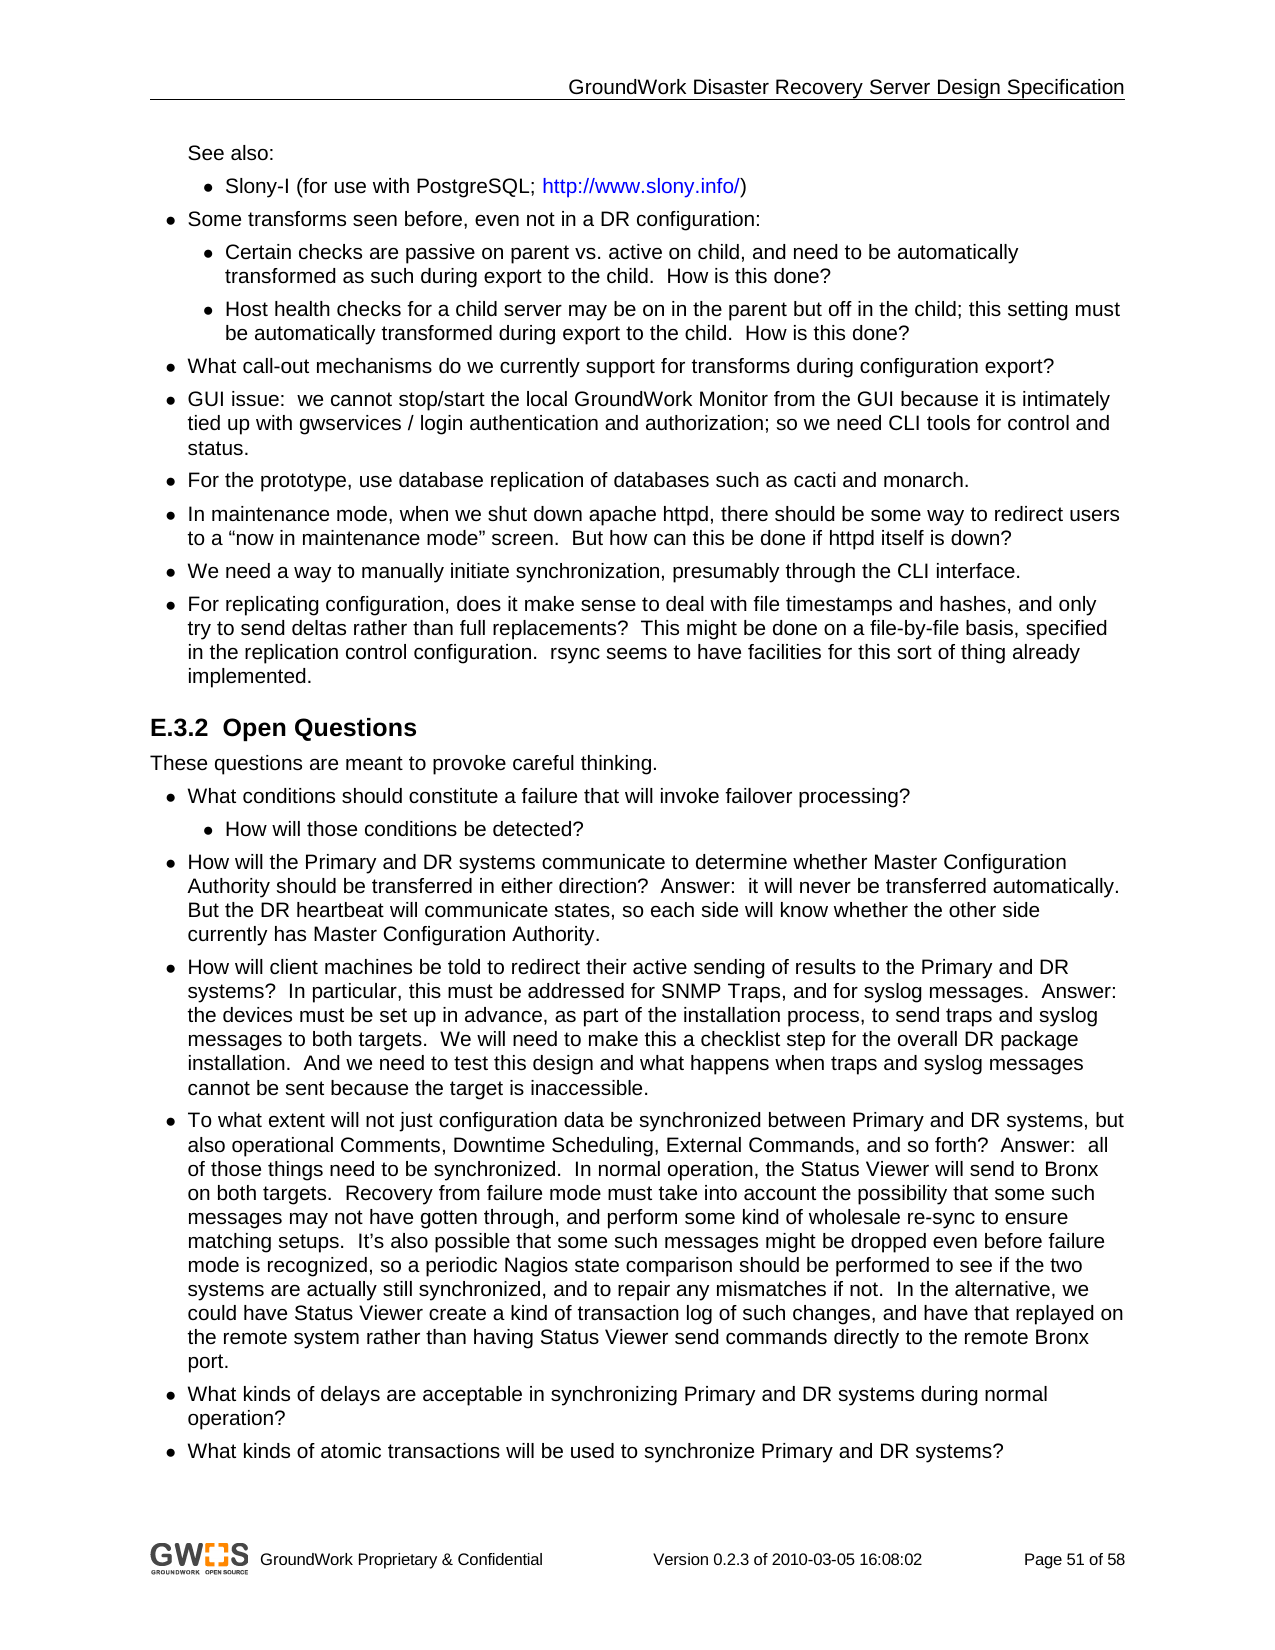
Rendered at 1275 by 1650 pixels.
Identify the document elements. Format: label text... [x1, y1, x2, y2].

subtitle Open Questions [150, 713, 1125, 742]
list Host health checks for a child server may be on in the parent but off in the child; this setting must be automatically transformed during export to the child. How is this done? [202, 297, 1125, 345]
list GUI issue: we cannot stop/start the local GroundWork Monitor from the GUI because it is intimately tied up with gwservices / login authentication and authorization; so we need CLI tools for control and status. [165, 387, 1125, 459]
list Some transforms seen before, even not in a DR configuration: [165, 207, 1125, 231]
list Certain checks are passive on parent vs. active on child, and need to be automatically transformed as such during export to the child. How is this done? [202, 240, 1125, 288]
list To what extent will not just configuration data be synchronized between Primary and DR systems, but also operational Comments, Downtime Scheduling, External Commands, and so forth? Answer: all of those things need to be synchronized. In normal operation, the Status Viewer will send to Bronx on both targets. Recovery from failure mode must take into account the possibility that some such messages may not have gotten through, and perform some kind of wholesale re-sync to ensure matching setups. It’s also possible that some such messages might be dropped even before failure mode is recognized, so a periodic Nagios state comparison should be performed to see if the two systems are actually still synchronized, and to repair any mismatches if not. In the alternative, we could have Status Viewer create a kind of transaction log of such changes, and have that replayed on the remote system rather than having Status Viewer send commands directly to the remote Bronx port. [165, 1108, 1125, 1373]
list What conditions should constitute a failure that will invoke failover processing? [165, 784, 1125, 808]
list What kinds of delays are acceptable in synchronizing Primary and DR systems during normal operation? [165, 1382, 1125, 1430]
list For the prototype, use database replication of databases such as cacti and monarch. [165, 468, 1125, 492]
picture [150, 1543, 248, 1575]
list For replicating configuration, does it make sense to deal with file timestamps and hashes, and only try to send deltas rather than full replacements? This might be done on a file-by-file basis, specified in the replication control configuration. rsync seems to have facilities for this sort of thing already implemented. [165, 592, 1125, 688]
list How will the Primary and DR systems communicate to determine whether Master Configuration Authority should be transferred in either direction? Answer: it will never be transferred automatically. But the DR heartbeat will communicate states, so each side will know whether the other side currently has Master Configuration Authority. [165, 850, 1125, 946]
text These questions are meant to provoke careful thinking. [150, 751, 1125, 775]
list Slony-I (for use with PostgreSQL; http://www.slony.info/) [202, 174, 1125, 198]
list How will client machines be told to redirect their active sending of results to the Primary and DR systems? In particular, this must be addressed for SNMP Traps, and for syslog messages. Answer: the devices must be set up in advance, as part of the installation process, to send traps and syslog messages to both targets. We will need to make this a checklist step for the overall DR package installation. And we need to test this design and what happens when traps and syslog messages cannot be sent because the target is inaccessible. [165, 955, 1125, 1099]
list What call-out mechanisms do we currently support for transforms during configuration export? [165, 354, 1125, 378]
text See also: [187, 141, 1125, 165]
list What kinds of atomic transactions will be used to synchronize Primary and DR systems? [165, 1439, 1125, 1463]
list How will those conditions be detected? [202, 817, 1125, 841]
list In maintenance mode, when we shut down apache httpd, there should be some way to redirect users to a “now in maintenance mode” screen. But how can this be done if httpd itself is down? [165, 501, 1125, 549]
list We need a way to manually initiate synchronization, presumably through the CLI interface. [165, 558, 1125, 583]
